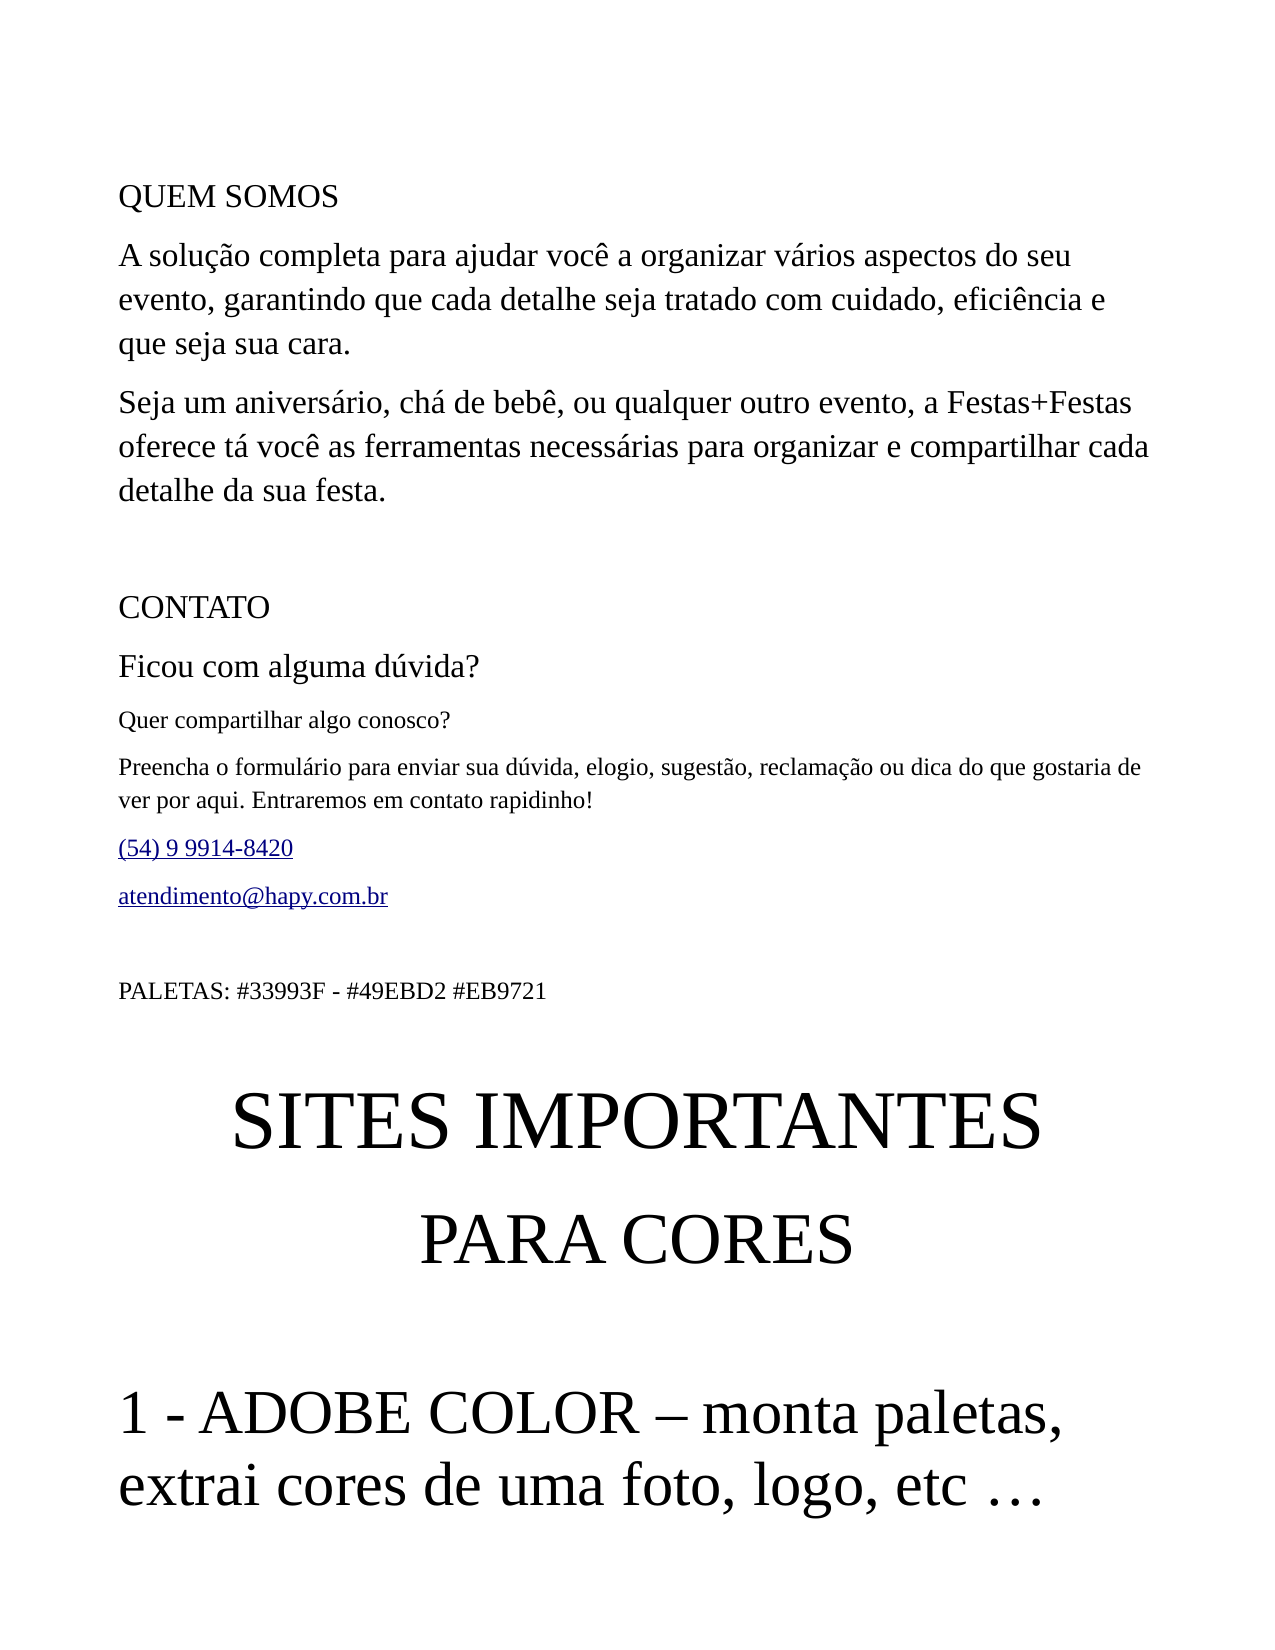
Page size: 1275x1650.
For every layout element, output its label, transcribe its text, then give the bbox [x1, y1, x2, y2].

text QUEM SOMOS [118, 177, 1157, 215]
text atendimento@hapy.com.br [118, 881, 1157, 909]
text (54) 9 9914-8420 [118, 833, 1157, 862]
text CONTATO [118, 588, 1157, 626]
text Quer compartilhar algo conosco? [118, 705, 1157, 734]
text A solução completa para ajudar você a organizar vários aspectos do seu evento, garantindo que cada detalhe seja tratado com cuidado, eficiência e que seja sua cara. [118, 235, 1157, 362]
text SITES IMPORTANTES [118, 1071, 1157, 1167]
text 1 - ADOBE COLOR – monta paletas, extrai cores de uma foto, logo, etc … [118, 1375, 1157, 1519]
text Preencha o formulário para enviar sua dúvida, elogio, sugestão, reclamação ou dica do que gostaria de ver por aqui. Entraremos em contato rapidinho! [118, 752, 1157, 814]
text PALETAS: #33993F - #49EBD2 #EB9721 [118, 976, 1157, 1005]
text Seja um aniversário, chá de bebê, ou qualquer outro evento, a Festas+Festas oferece tá você as ferramentas necessárias para organizar e compartilhar cada detalhe da sua festa. [118, 382, 1157, 509]
text PARA CORES [118, 1196, 1157, 1279]
text Ficou com alguma dúvida? [118, 646, 1157, 684]
